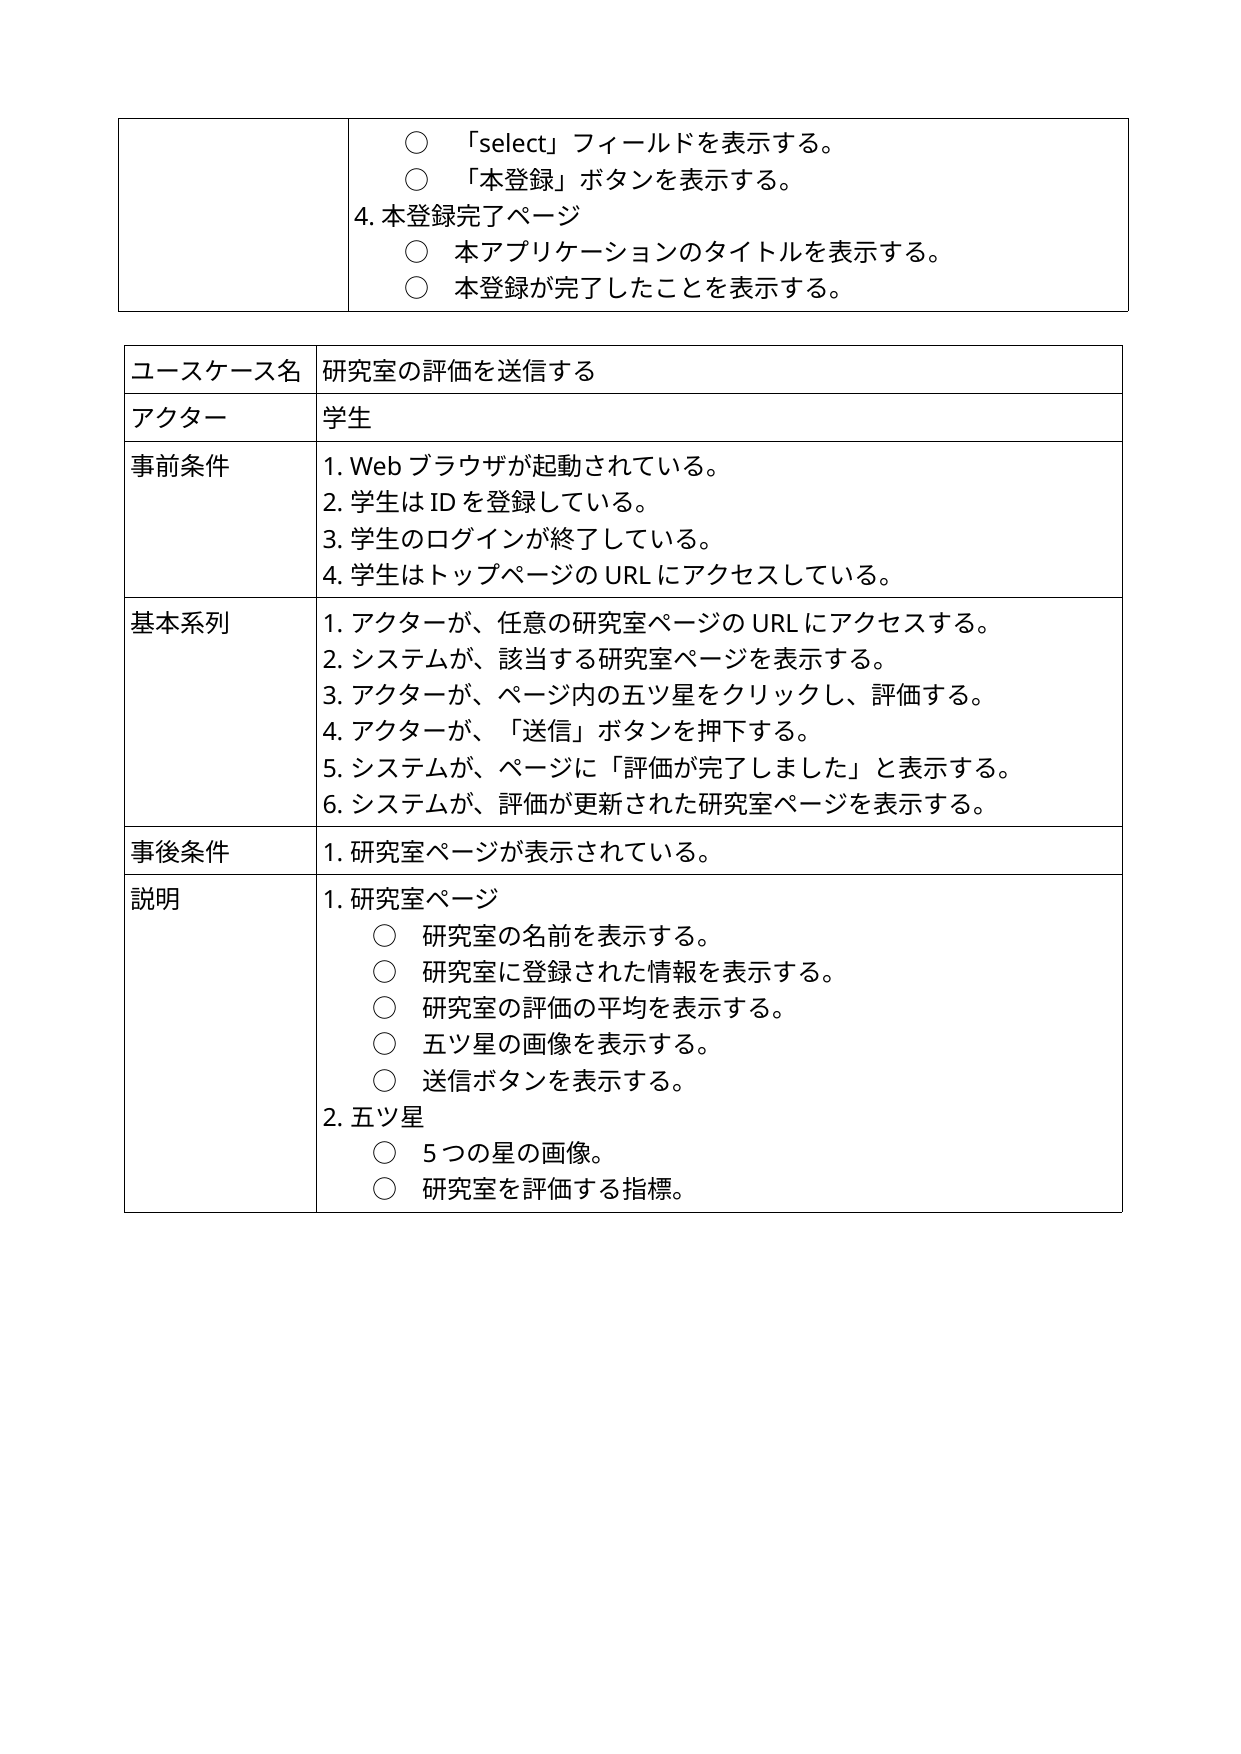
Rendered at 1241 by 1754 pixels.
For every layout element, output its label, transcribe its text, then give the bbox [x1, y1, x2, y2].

table_header 研究室の評価を送信する [317, 346, 1122, 393]
table_cell アクター [125, 394, 316, 441]
table_cell 学生 [317, 394, 1122, 441]
table_cell 事前条件 [125, 442, 316, 597]
table_cell 1. 研究室ページが表示されている。 [317, 827, 1122, 874]
table_cell 1. アクターが、任意の研究室ページのURLにアクセスする。 2. システムが、該当する研究室ページを表示する。 3. アクターが、ページ内の五ツ星をクリックし、評価する。 4. アクターが、「送信」ボタンを押下する。 5. システムが、ページに「評価が完了しました」と表示する。 6. システムが、評価が更新された研究室ページを表示する。 [317, 598, 1122, 826]
table_header ユースケース名 [125, 346, 316, 393]
table_cell 基本系列 [125, 598, 316, 826]
table_cell ○ 「select」フィールドを表示する。 ○ 「本登録」ボタンを表示する。 4. 本登録完了ページ ○ 本アプリケーションのタイトルを表示する。 ○ 本登録が完了したことを表示する。 [349, 119, 1128, 311]
table_cell 説明 [125, 875, 316, 1212]
table_cell [119, 119, 348, 311]
table_cell 事後条件 [125, 827, 316, 874]
table_cell 1. Webブラウザが起動されている。 2. 学生はIDを登録している。 3. 学生のログインが終了している。 4. 学生はトップページのURLにアクセスしている。 [317, 442, 1122, 597]
table_cell 1. 研究室ページ ○ 研究室の名前を表示する。 ○ 研究室に登録された情報を表示する。 ○ 研究室の評価の平均を表示する。 ○ 五ツ星の画像を表示する。 ○ 送信ボタンを表示する。 2. 五ツ星 ○ 5つの星の画像。 ○ 研究室を評価する指標。 [317, 875, 1122, 1212]
